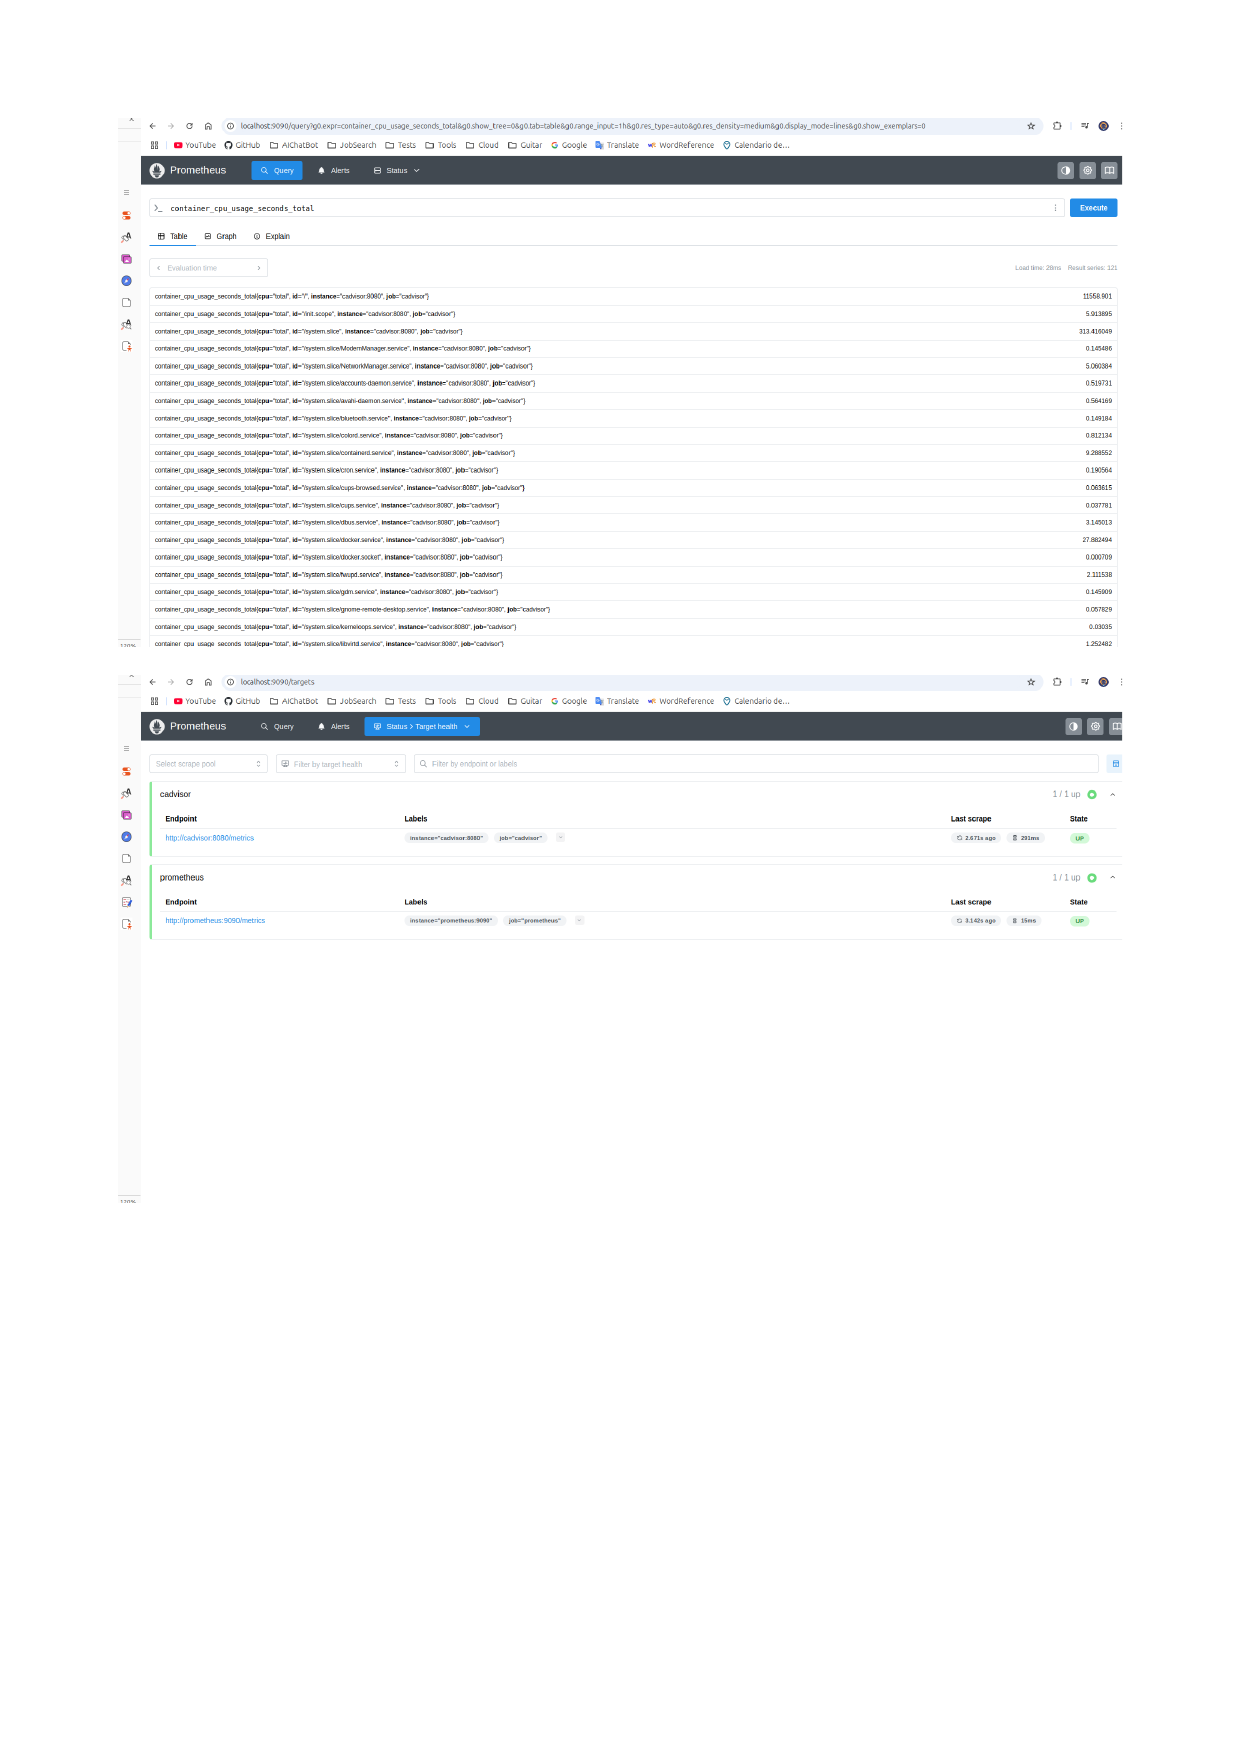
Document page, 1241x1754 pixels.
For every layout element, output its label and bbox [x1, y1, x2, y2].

picture [118, 118, 1123, 647]
picture [118, 675, 1123, 1203]
